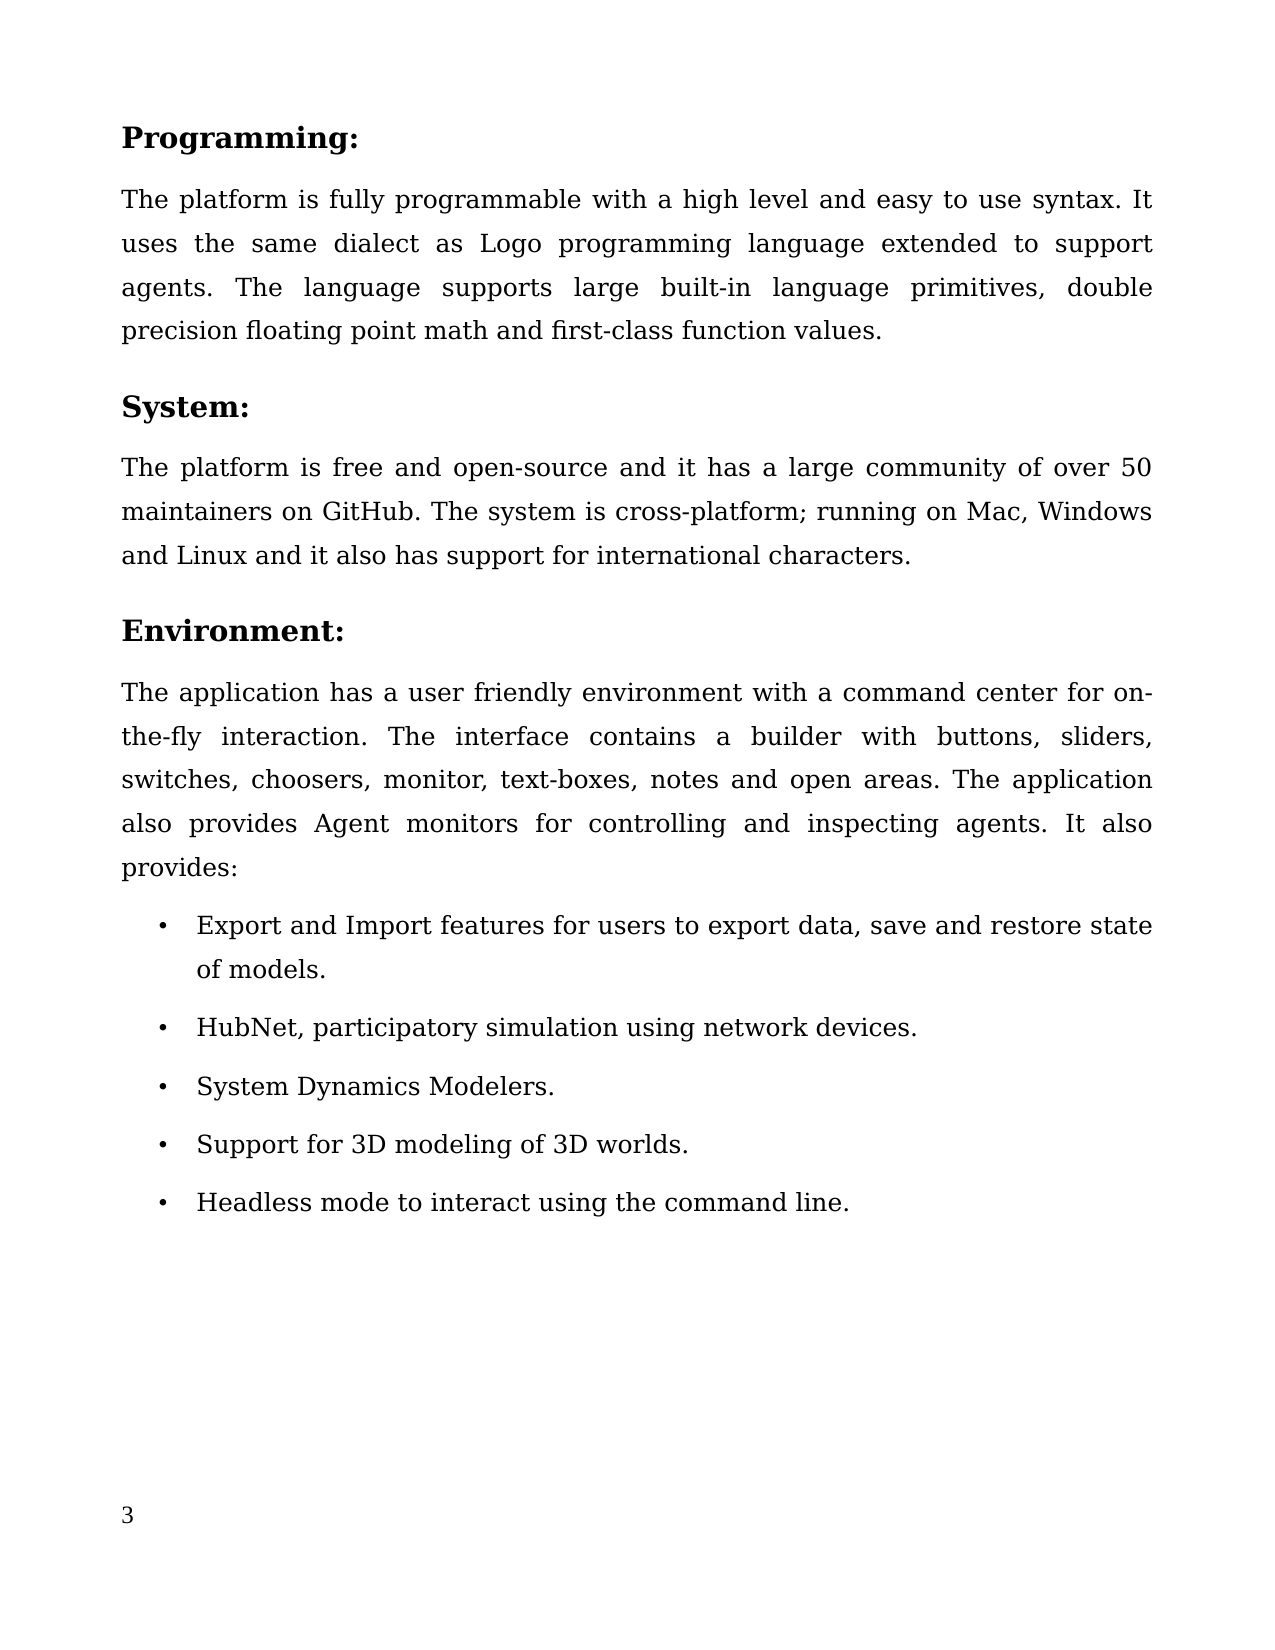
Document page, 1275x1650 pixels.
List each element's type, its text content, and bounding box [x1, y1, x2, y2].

text The application has a user friendly environment with a command center for on-the-fly interaction. The interface contains a builder with buttons, sliders, switches, choosers, monitor, text-boxes, notes and open areas. The application also provides Agent monitors for controlling and inspecting agents. It also provides: [121, 678, 1154, 882]
list Headless mode to interact using the command line. [159, 1189, 1154, 1218]
list HubNet, participatory simulation using network devices. [159, 1014, 1154, 1043]
list Export and Import features for users to export data, save and restore state of models. [159, 912, 1154, 984]
text The platform is fully programmable with a high level and easy to use syntax. It uses the same dialect as Logo programming language extended to support agents. The language supports large built-in language primitives, double precision floating point math and first-class function values. [121, 185, 1154, 346]
text The platform is free and open-source and it has a large community of over 50 maintainers on GitHub. The system is cross-platform; running on Mac, Windows and Linux and it also has support for international characters. [121, 454, 1154, 570]
list System Dynamics Modelers. [159, 1072, 1154, 1101]
subtitle System: [121, 389, 1154, 424]
list Support for 3D modeling of 3D worlds. [159, 1130, 1154, 1159]
subtitle Programming: [121, 121, 1154, 156]
subtitle Environment: [121, 614, 1154, 648]
